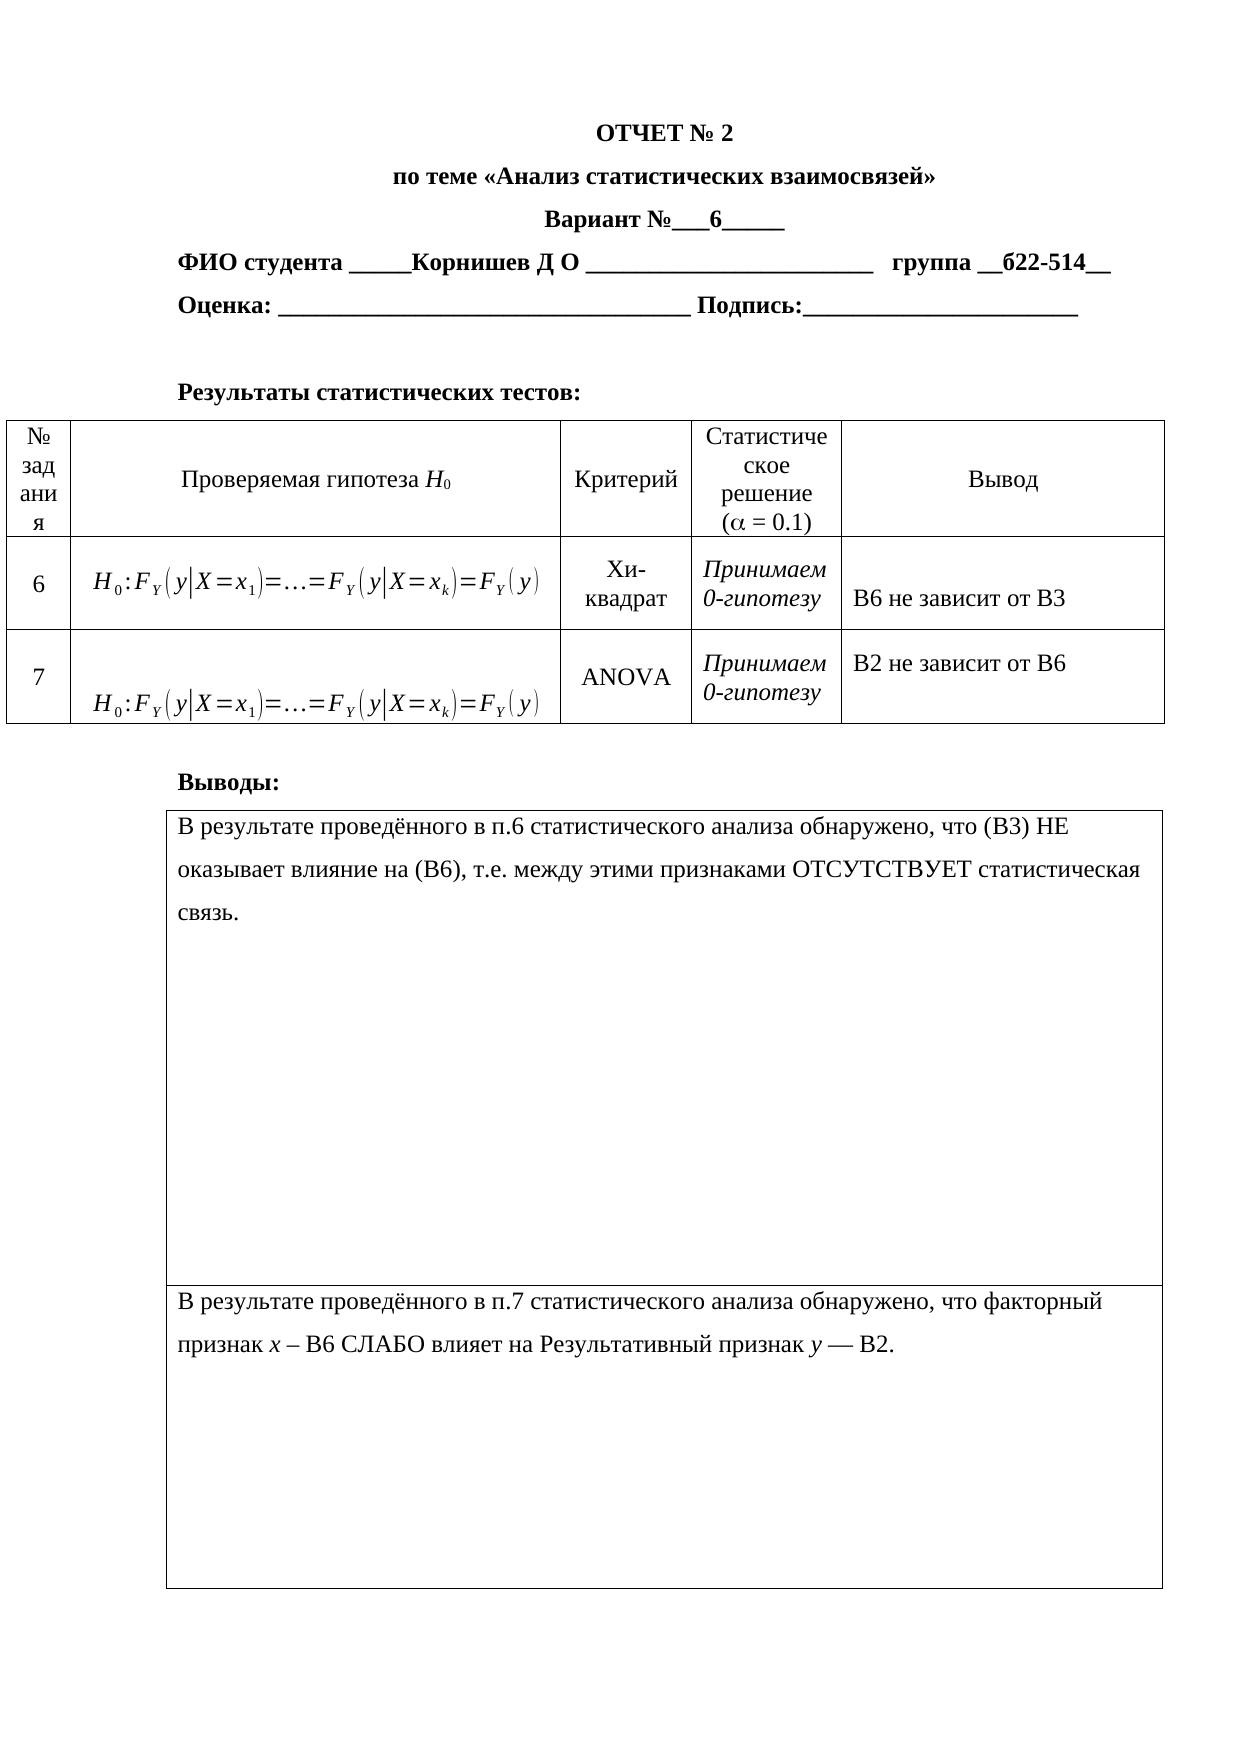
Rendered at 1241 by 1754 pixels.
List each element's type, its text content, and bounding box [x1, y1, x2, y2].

text Результаты статистических тестов: [177, 377, 1152, 406]
table_cell В результате проведённого в п.7 статистического анализа обнаружено, что факторный признак x – B6 СЛАБО влияет на Результативный признак y — B2. [167, 1286, 1162, 1588]
table_header Статистическое решение ( = 0.1) [692, 421, 841, 536]
table_header Вывод [842, 421, 1164, 536]
text Выводы: [177, 767, 1152, 796]
table_header Проверяемая гипотеза H0 [71, 421, 560, 536]
table_cell B2 не зависит от B6 [842, 630, 1164, 723]
text ОТЧЕТ № 2 [177, 118, 1152, 147]
table_cell [71, 537, 560, 629]
table_cell 7 [7, 630, 70, 723]
table_header Критерий [561, 421, 691, 536]
text ФИО студента _____Корнишев Д О _______________________ группа __б22-514__ [177, 247, 1152, 276]
table_header № задания [7, 421, 70, 536]
table_cell ANOVA [561, 630, 691, 723]
table_cell B6 не зависит от В3 [842, 537, 1164, 629]
text Оценка: _________________________________ Подпись:______________________ [177, 291, 1152, 319]
table_cell Принимаем 0-гипотезу [692, 537, 841, 629]
table_cell 6 [7, 537, 70, 629]
table_cell Принимаем 0-гипотезу [692, 630, 841, 723]
table_cell Хи-квадрат [561, 537, 691, 629]
text Вариант №___6_____ [177, 204, 1152, 233]
table_header В результате проведённого в п.6 статистического анализа обнаружено, что (В3) НЕ оказывает влияние на (В6), т.е. между этими признаками ОТСУТСТВУЕТ статистическая связь. [167, 811, 1162, 1285]
text по теме «Анализ статистических взаимосвязей» [177, 161, 1152, 190]
table_cell [71, 630, 560, 723]
